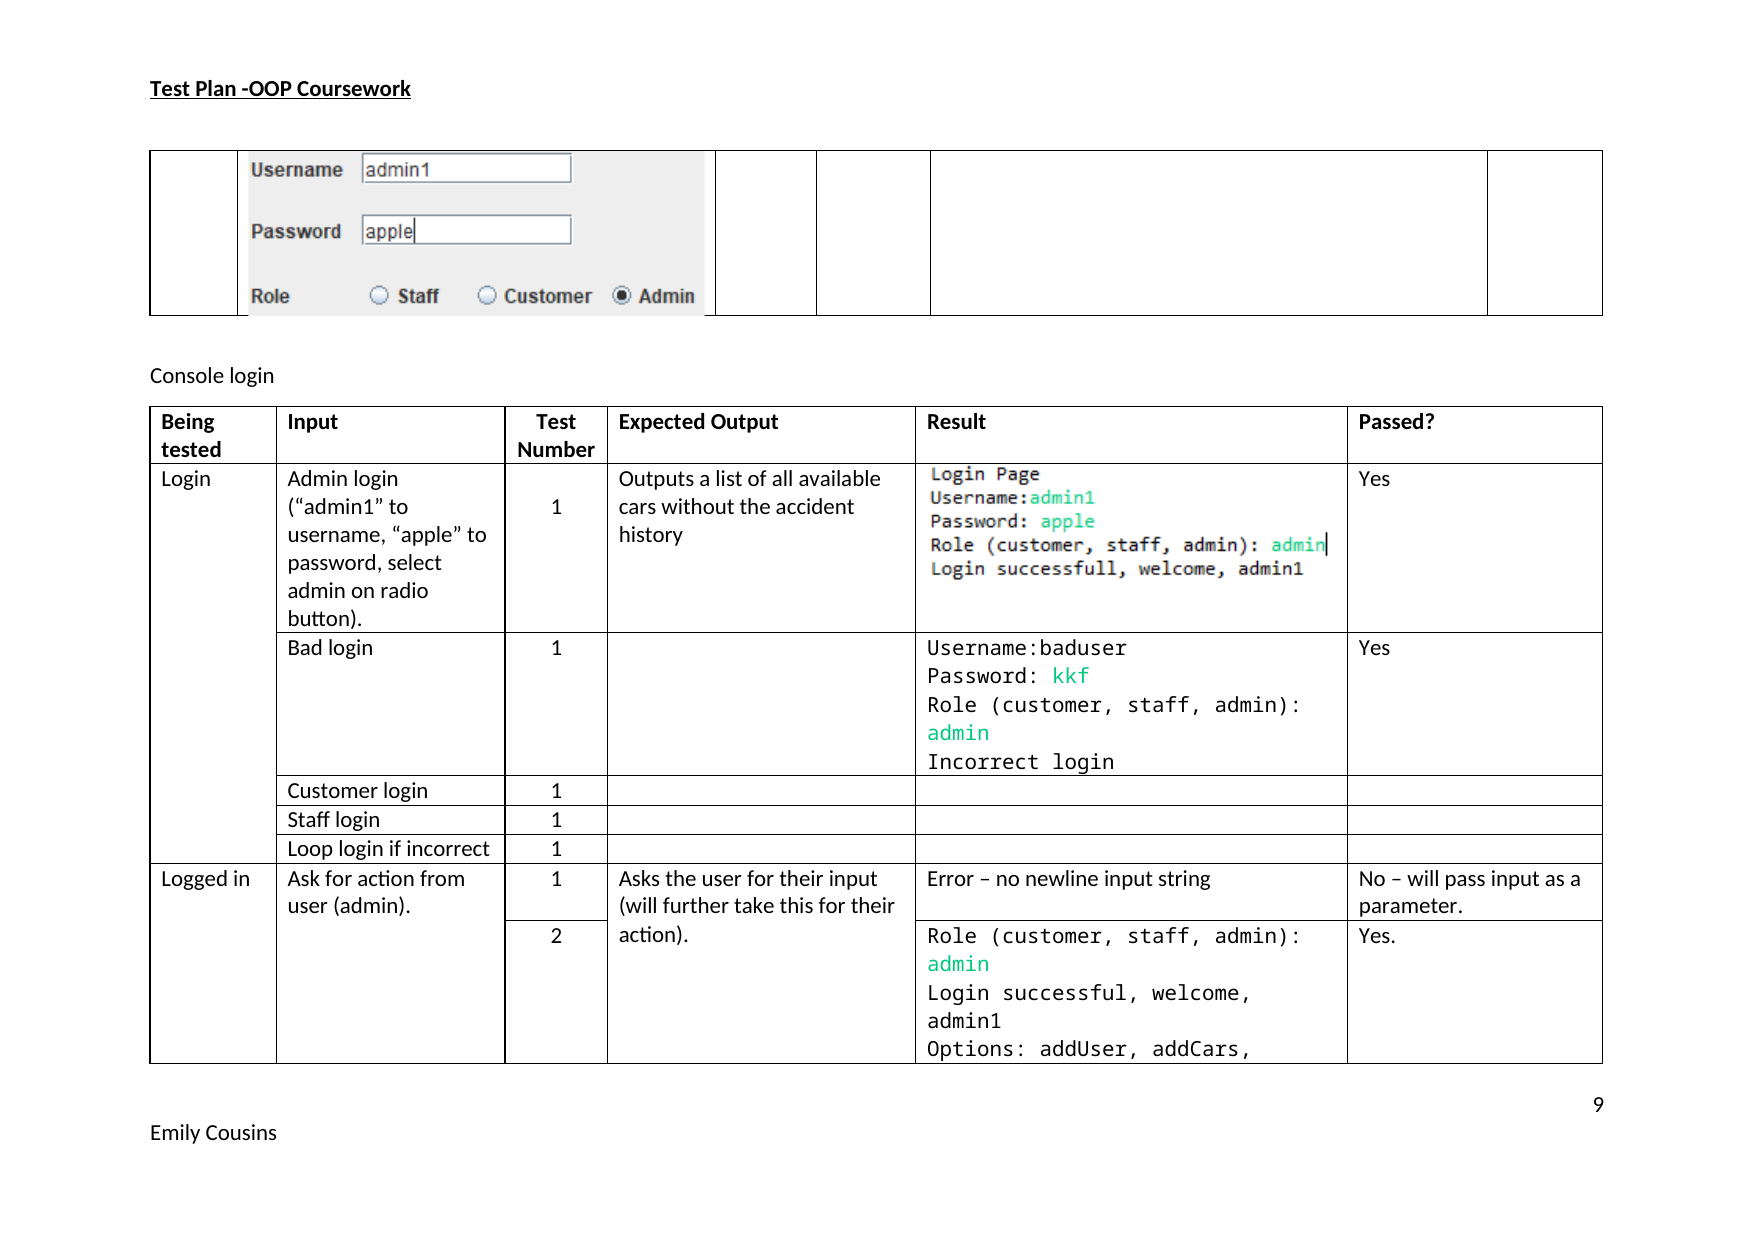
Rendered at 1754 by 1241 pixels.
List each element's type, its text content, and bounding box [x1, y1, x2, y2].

table_cell Yes [1348, 633, 1602, 775]
table_cell Logged in [151, 864, 276, 1063]
table_cell [716, 151, 816, 315]
table_cell Yes [1348, 464, 1602, 632]
table_cell Staff login [277, 806, 504, 833]
table_cell [916, 806, 1347, 833]
table_cell Login [151, 464, 276, 863]
table_cell [151, 151, 237, 315]
table_cell 1 [506, 464, 607, 632]
table_cell Loop login if incorrect [277, 835, 504, 863]
table_cell Error – no newline input string [916, 864, 1347, 920]
table_cell Yes. [1348, 921, 1602, 1063]
table_cell [916, 835, 1347, 863]
table_cell [705, 151, 715, 315]
table_cell [608, 806, 915, 833]
table_header Expected Output [608, 407, 915, 463]
table_cell No – will pass input as a parameter. [1348, 864, 1602, 920]
table_cell [608, 633, 915, 775]
table_cell [1348, 835, 1602, 863]
text Console login [150, 361, 1604, 389]
table_cell Ask for action from user (admin). [277, 864, 504, 1063]
table_cell [916, 776, 1347, 804]
table_cell 1 [506, 806, 607, 833]
table_cell [1488, 151, 1602, 315]
table_cell Outputs a list of all available cars without the accident history [608, 464, 915, 632]
table_cell [608, 835, 915, 863]
table_cell Asks the user for their input (will further take this for their action). [608, 864, 915, 1063]
table_header Input [277, 407, 504, 463]
table_cell [817, 151, 930, 315]
table_cell 1 [506, 776, 607, 804]
table_cell [238, 151, 248, 315]
table_header Result [916, 407, 1347, 463]
table_header Being tested [151, 407, 276, 463]
table_cell Bad login [277, 633, 504, 775]
table_cell 1 [506, 633, 607, 775]
table_cell Username:baduser Password: kkf Role (customer, staff, admin): admin Incorrect login [916, 633, 1347, 775]
table_cell [608, 776, 915, 804]
table_cell [1348, 776, 1602, 804]
table_cell [916, 464, 1347, 632]
table_header Passed? [1348, 407, 1602, 463]
table_cell [931, 151, 1487, 315]
table_cell 2 [506, 921, 607, 1063]
table_cell [1348, 806, 1602, 833]
table_header Test Number [506, 407, 607, 463]
table_cell 1 [506, 835, 607, 863]
table_cell Admin login (“admin1” to username, “apple” to password, select admin on radio button). [277, 464, 504, 632]
table_cell Role (customer, staff, admin): admin Login successful, welcome, admin1 Options: addUser, addCars, [916, 921, 1347, 1063]
table_cell 1 [506, 864, 607, 920]
table_cell Customer login [277, 776, 504, 804]
